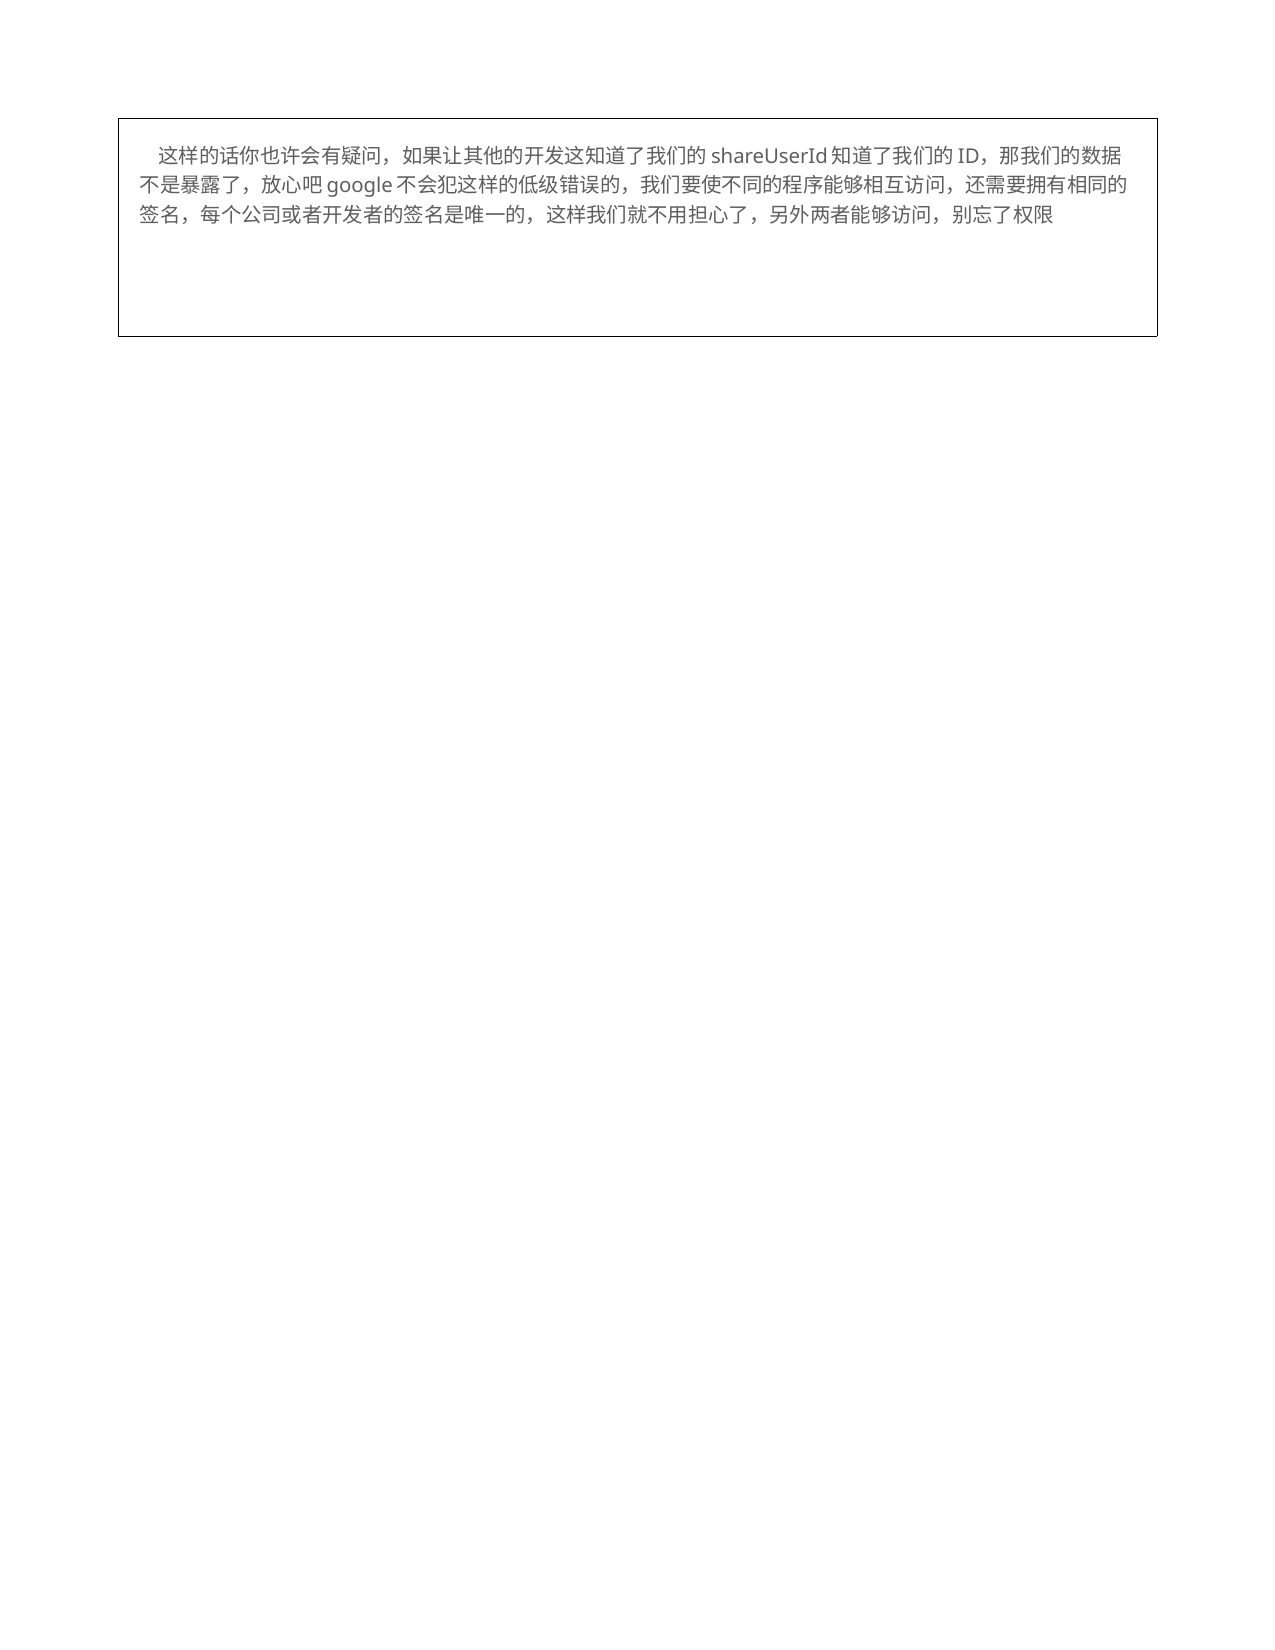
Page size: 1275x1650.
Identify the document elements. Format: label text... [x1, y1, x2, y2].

table_header 这样的话你也许会有疑问，如果让其他的开发这知道了我们的shareUserId知道了我们的ID，那我们的数据不是暴露了，放心吧google不会犯这样的低级错误的，我们要使不同的程序能够相互访问，还需要拥有相同的签名，每个公司或者开发者的签名是唯一的，这样我们就不用担心了，另外两者能够访问，别忘了权限 [119, 119, 1157, 336]
